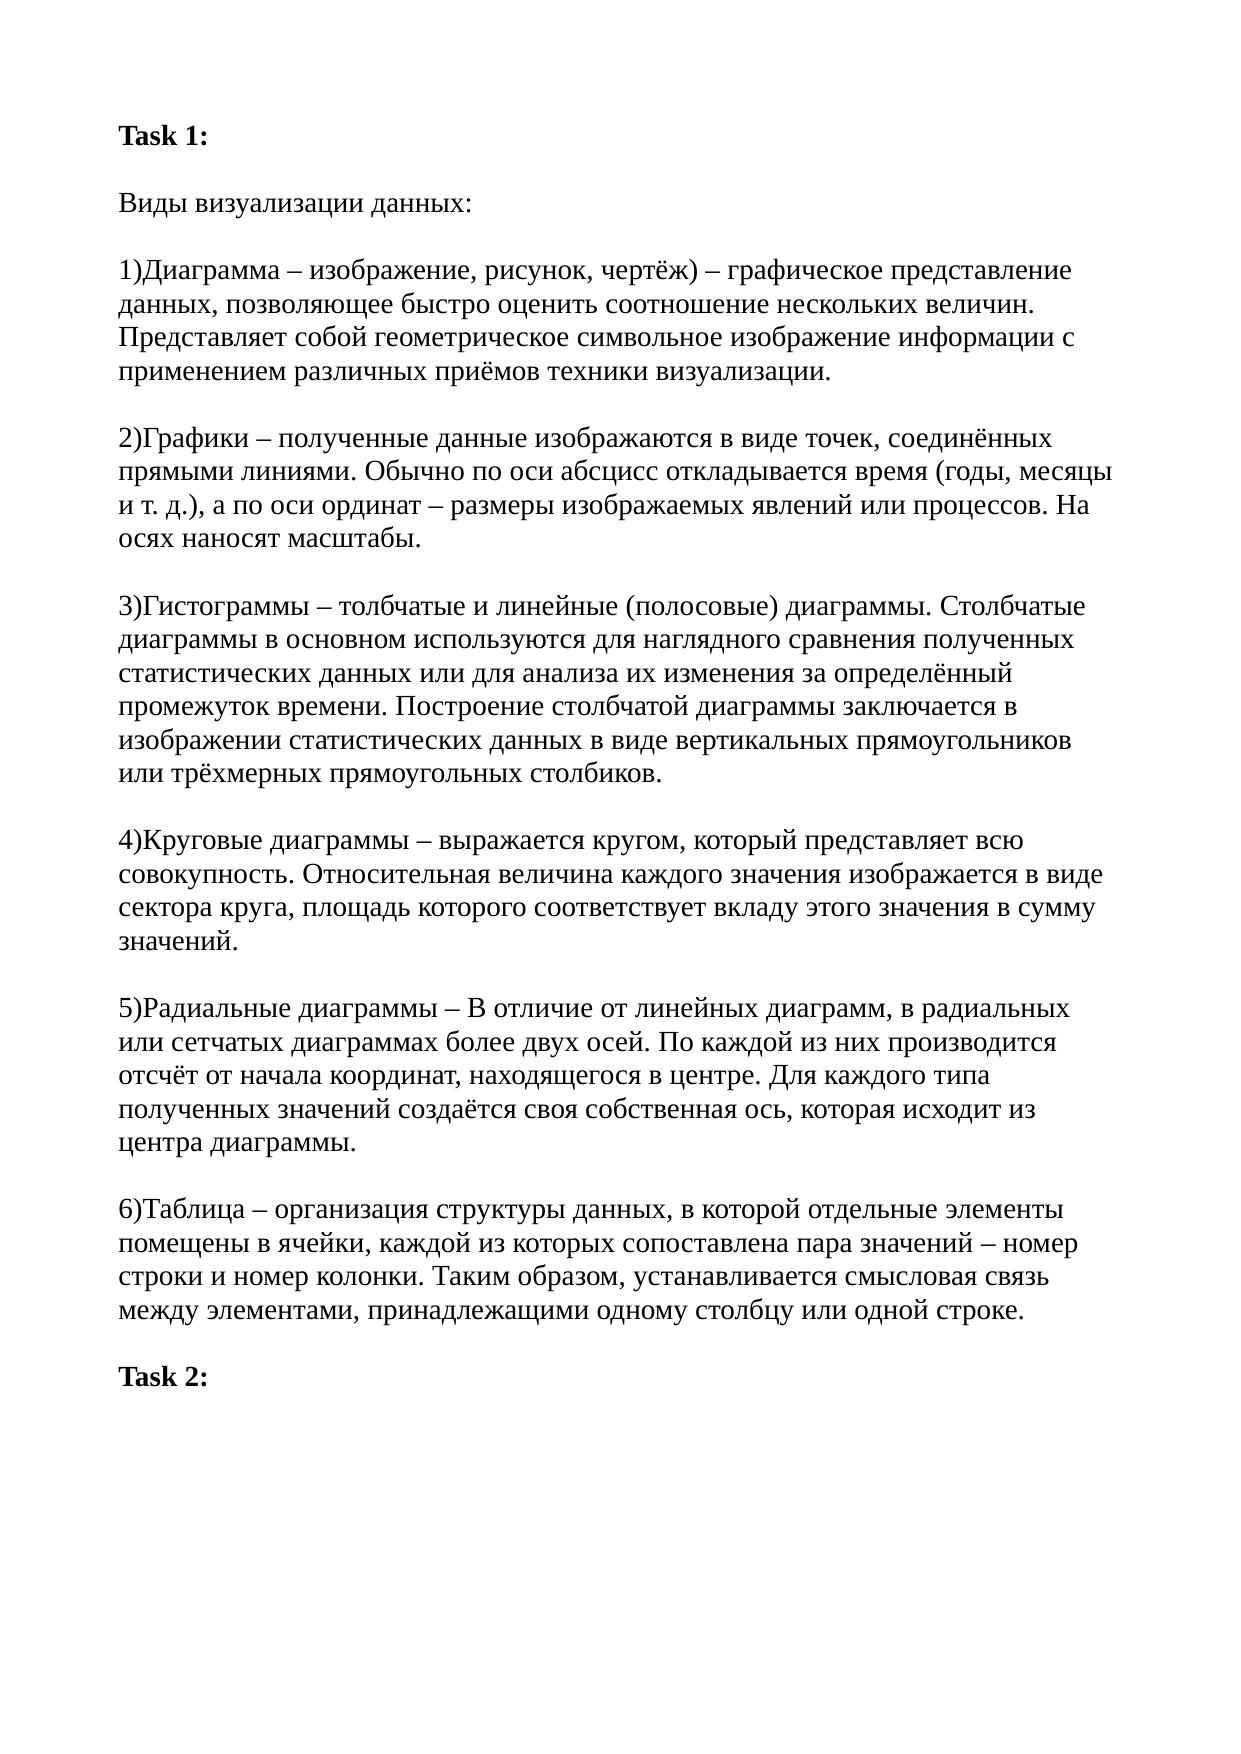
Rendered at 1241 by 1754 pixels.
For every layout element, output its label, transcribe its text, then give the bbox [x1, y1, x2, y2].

text 2)Графики – полученные данные изображаются в виде точек, соединённых прямыми линиями. Обычно по оси абсцисс откладывается время (годы, месяцы и т. д.), а по оси ординат – размеры изображаемых явлений или процессов. На осях наносят масштабы. [118, 420, 1122, 554]
text 4)Круговые диаграммы – выражается кругом, который представляет всю совокупность. Относительная величина каждого значения изображается в виде сектора круга, площадь которого соответствует вкладу этого значения в сумму значений. [118, 822, 1122, 957]
text Task 1: [118, 118, 1122, 152]
text Виды визуализации данных: [118, 185, 1122, 219]
text 3)Гистограммы – толбчатые и линейные (полосовые) диаграммы. Столбчатые диаграммы в основном используются для наглядного сравнения полученных статистических данных или для анализа их изменения за определённый промежуток времени. Построение столбчатой диаграммы заключается в изображении статистических данных в виде вертикальных прямоугольников или трёхмерных прямоугольных столбиков. [118, 588, 1122, 789]
text Task 2: [118, 1359, 1122, 1393]
text 1)Диаграмма – изображение, рисунок, чертёж) – графическое представление данных, позволяющее быстро оценить соотношение нескольких величин. Представляет собой геометрическое символьное изображение информации с применением различных приёмов техники визуализации. [118, 252, 1122, 386]
text 6)Таблица – организация структуры данных, в которой отдельные элементы помещены в ячейки, каждой из которых сопоставлена пара значений – номер строки и номер колонки. Таким образом, устанавливается смысловая связь между элементами, принадлежащими одному столбцу или одной строке. [118, 1191, 1122, 1326]
text 5)Радиальные диаграммы – В отличие от линейных диаграмм, в радиальных или сетчатых диаграммах более двух осей. По каждой из них производится отсчёт от начала координат, находящегося в центре. Для каждого типа полученных значений создаётся своя собственная ось, которая исходит из центра диаграммы. [118, 990, 1122, 1158]
